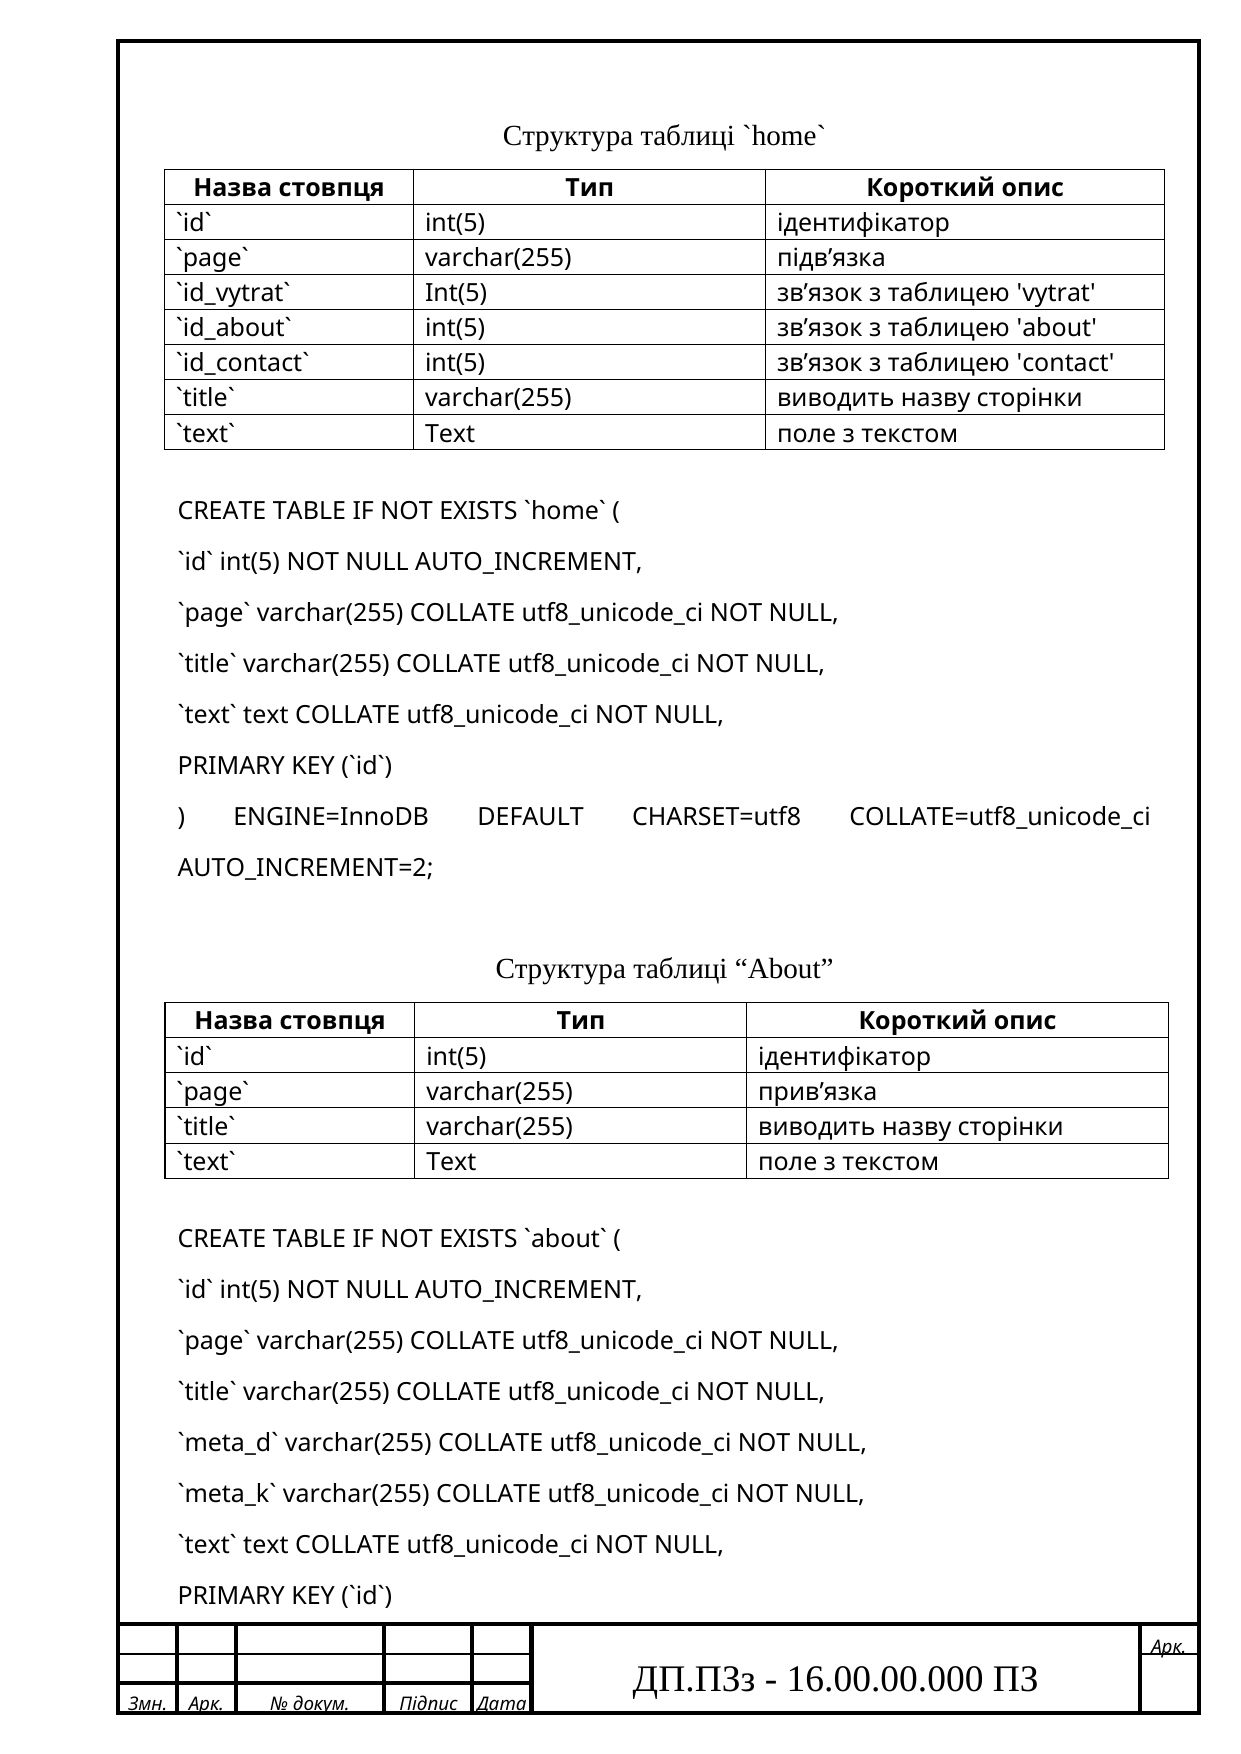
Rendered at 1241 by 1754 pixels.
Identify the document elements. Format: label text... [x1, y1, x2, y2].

text `id` int(5) NOT NULL AUTO_INCREMENT, [177, 543, 1152, 577]
text PRIMARY KEY (`id`) [177, 1578, 1152, 1612]
table_header Тип [415, 1003, 746, 1037]
table_cell int(5) [415, 1038, 746, 1072]
table_cell зв’язок з таблицею 'about' [766, 310, 1164, 344]
text `page` varchar(255) COLLATE utf8_unicode_ci NOT NULL, [177, 1323, 1152, 1357]
table_cell `id` [165, 205, 413, 239]
text `meta_d` varchar(255) COLLATE utf8_unicode_ci NOT NULL, [177, 1425, 1152, 1459]
table_cell зв’язок з таблицею 'vytrat' [766, 275, 1164, 309]
table_cell `text` [166, 1144, 414, 1177]
table_cell виводить назву сторінки [766, 380, 1164, 414]
text CREATE TABLE IF NOT EXISTS `about` ( [177, 1221, 1152, 1254]
table_cell int(5) [414, 205, 765, 239]
text PRIMARY KEY (`id`) [177, 747, 1152, 782]
table_cell Text [414, 415, 765, 449]
table_cell виводить назву сторінки [747, 1108, 1168, 1142]
table_cell ідентифікатор [747, 1038, 1168, 1072]
table_cell varchar(255) [415, 1108, 746, 1142]
text Структура таблиці `home` [177, 118, 1152, 152]
table_cell `id_about` [165, 310, 413, 344]
text ) ENGINE=InnoDB DEFAULT CHARSET=utf8 COLLATE=utf8_unicode_ci AUTO_INCREMENT=2; [177, 798, 1152, 884]
table_cell поле з текстом [766, 415, 1164, 449]
table_header Назва стовпця [166, 1003, 414, 1037]
table_header Назва стовпця [165, 170, 413, 203]
table_cell Int(5) [414, 275, 765, 309]
table_cell `title` [166, 1108, 414, 1142]
table_header Тип [414, 170, 765, 203]
text `text` text COLLATE utf8_unicode_ci NOT NULL, [177, 1527, 1152, 1561]
text `id` int(5) NOT NULL AUTO_INCREMENT, [177, 1272, 1152, 1306]
table_cell `id` [166, 1038, 414, 1072]
table_cell `id_vytrat` [165, 275, 413, 309]
table_cell `text` [165, 415, 413, 449]
table_cell varchar(255) [415, 1073, 746, 1107]
table_cell зв’язок з таблицею 'contact' [766, 345, 1164, 379]
text `meta_k` varchar(255) COLLATE utf8_unicode_ci NOT NULL, [177, 1476, 1152, 1510]
table_cell підв’язка [766, 240, 1164, 274]
text `text` text COLLATE utf8_unicode_ci NOT NULL, [177, 696, 1152, 731]
table_header Короткий опис [747, 1003, 1168, 1037]
table_cell поле з текстом [747, 1144, 1168, 1177]
text `title` varchar(255) COLLATE utf8_unicode_ci NOT NULL, [177, 1374, 1152, 1408]
table_cell varchar(255) [414, 240, 765, 274]
table_cell `title` [165, 380, 413, 414]
table_cell `page` [166, 1073, 414, 1107]
text `title` varchar(255) COLLATE utf8_unicode_ci NOT NULL, [177, 645, 1152, 679]
table_cell Text [415, 1144, 746, 1177]
text `page` varchar(255) COLLATE utf8_unicode_ci NOT NULL, [177, 594, 1152, 628]
table_cell ідентифікатор [766, 205, 1164, 239]
table_header Короткий опис [766, 170, 1164, 203]
table_cell int(5) [414, 345, 765, 379]
table_cell `id_contact` [165, 345, 413, 379]
table_cell прив’язка [747, 1073, 1168, 1107]
text CREATE TABLE IF NOT EXISTS `home` ( [177, 492, 1152, 526]
table_cell int(5) [414, 310, 765, 344]
text Структура таблиці “About” [177, 952, 1152, 985]
table_cell `page` [165, 240, 413, 274]
table_cell varchar(255) [414, 380, 765, 414]
